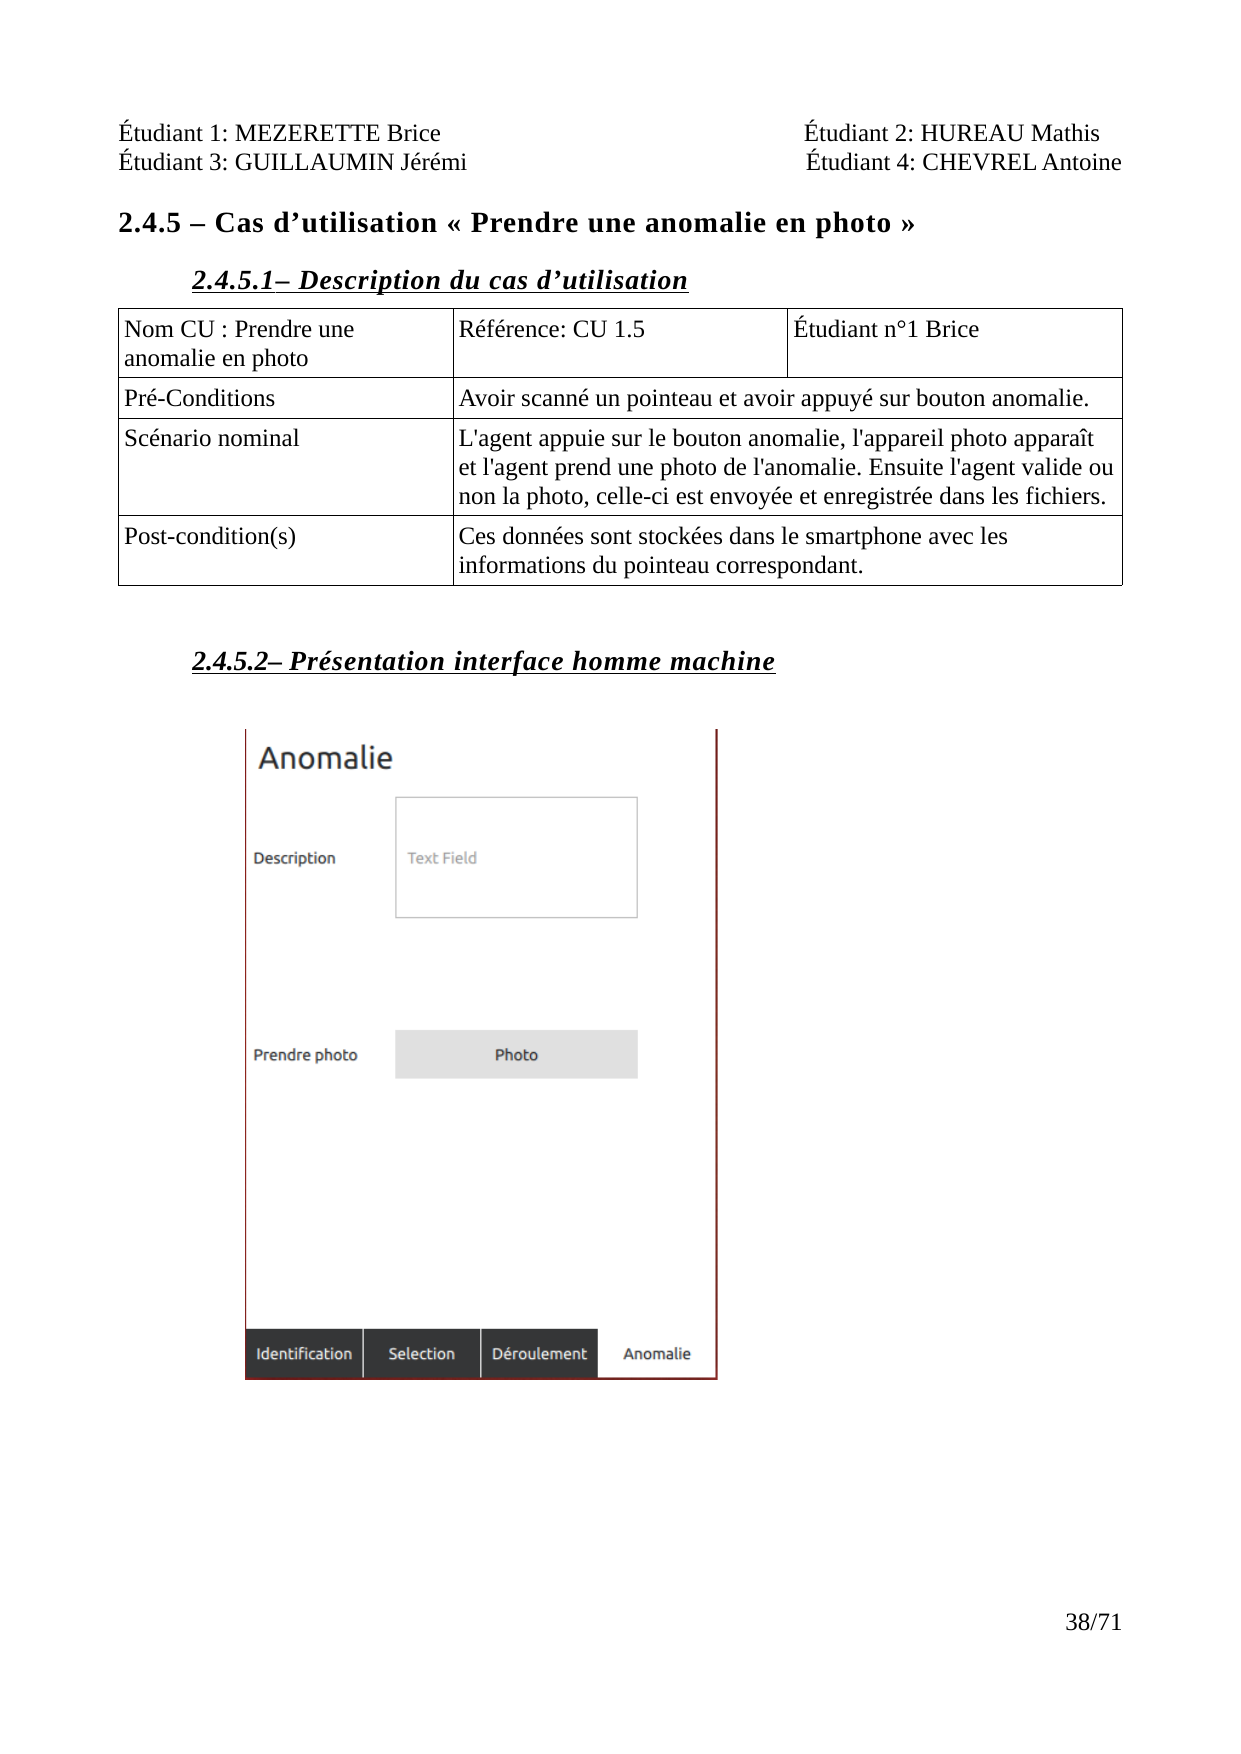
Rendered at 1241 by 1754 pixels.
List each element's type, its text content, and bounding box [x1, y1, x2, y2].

table_cell Post-condition(s) [119, 516, 453, 584]
table_cell Pré-Conditions [119, 378, 453, 418]
picture [245, 729, 718, 1380]
subtitle 2.4.5 – Cas d’utilisation « Prendre une anomalie en photo » [118, 205, 1122, 239]
table_cell Avoir scanné un pointeau et avoir appuyé sur bouton anomalie. [454, 378, 1122, 418]
table_cell Ces données sont stockées dans le smartphone avec les informations du pointeau correspondant. [454, 516, 1122, 584]
table_cell L'agent appuie sur le bouton anomalie, l'appareil photo apparaît et l'agent prend une photo de l'anomalie. Ensuite l'agent valide ou non la photo, celle-ci est envoyée et enregistrée dans les fichiers. [454, 419, 1122, 515]
subtitle 2.4.5.1– Description du cas d’utilisation [118, 264, 1122, 296]
subtitle 2.4.5.2– Présentation interface homme machine [118, 645, 1122, 677]
table_header Référence: CU 1.5 [454, 309, 787, 377]
table_header Étudiant n°1 Brice [788, 309, 1122, 377]
table_cell Scénario nominal [119, 419, 453, 515]
table_header Nom CU : Prendre une anomalie en photo [119, 309, 453, 377]
